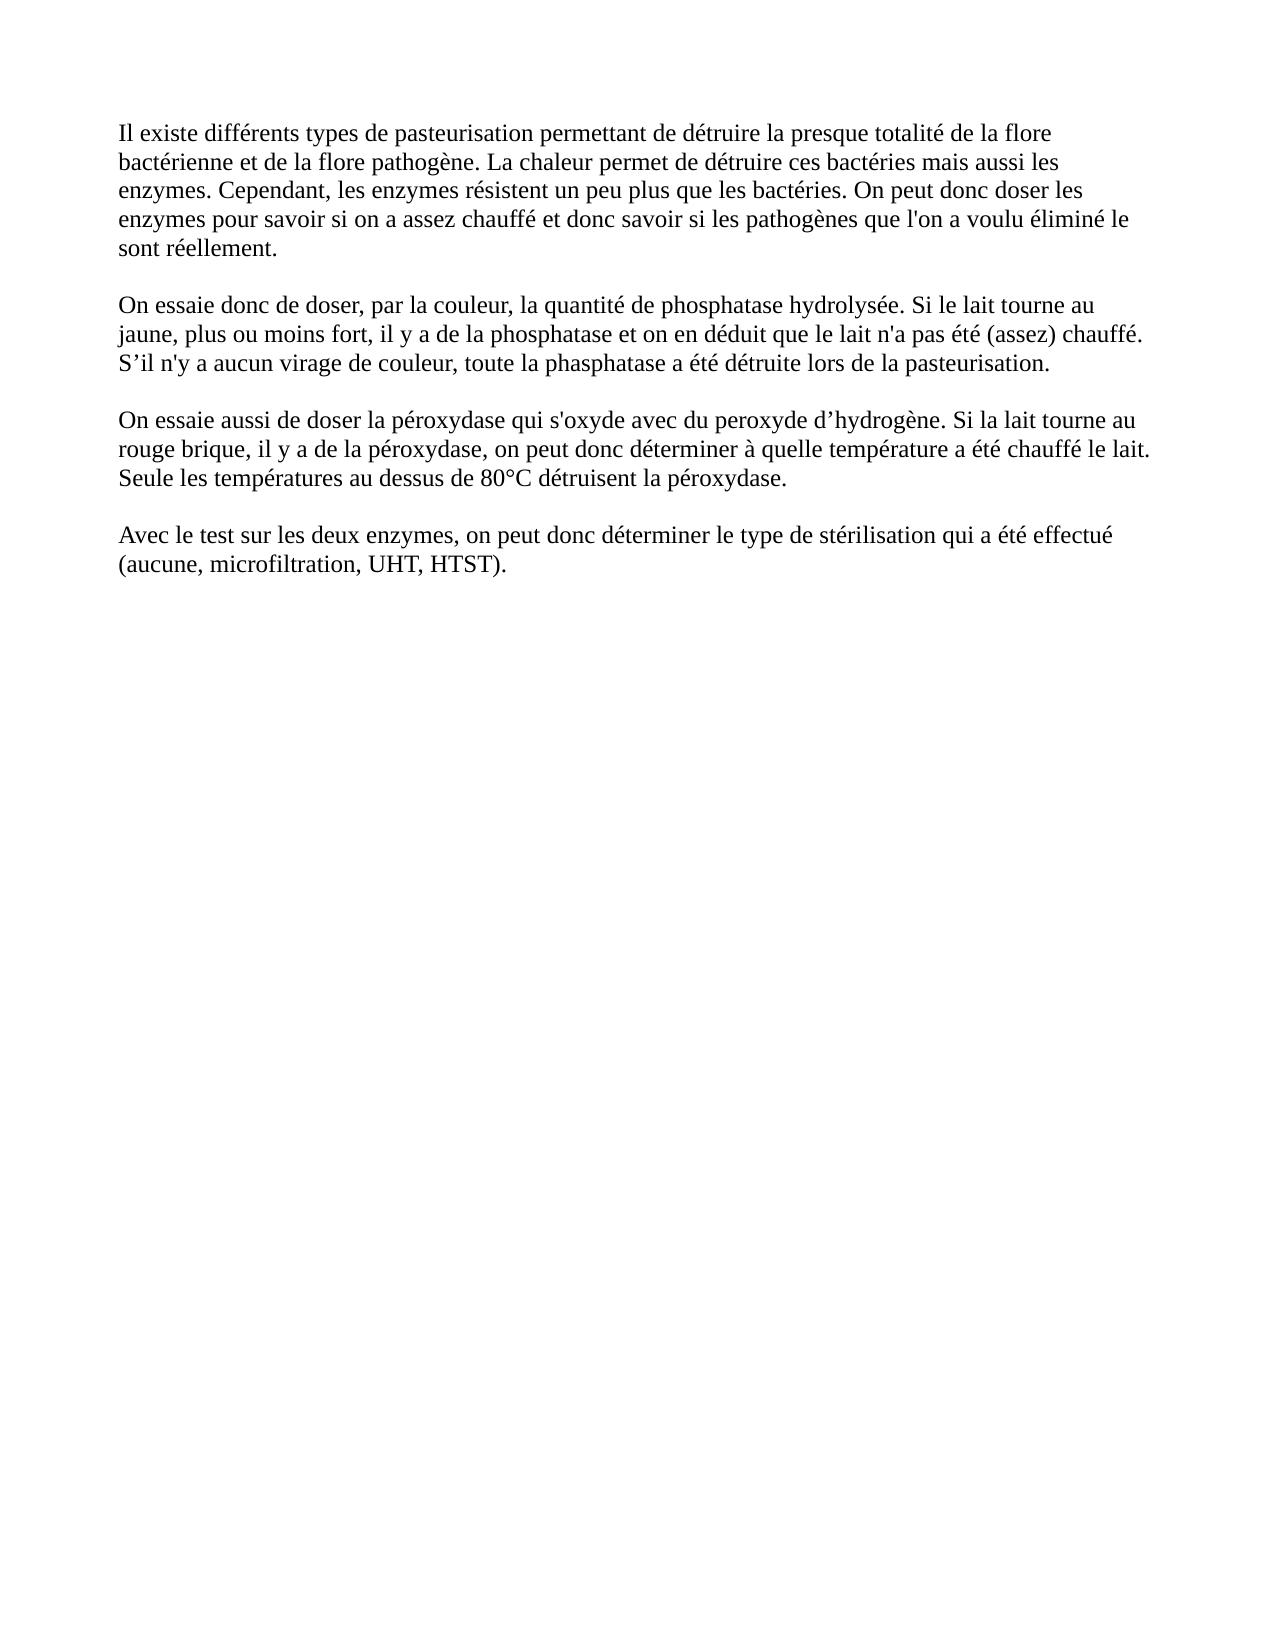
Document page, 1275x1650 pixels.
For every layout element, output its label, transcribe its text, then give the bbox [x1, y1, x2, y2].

text Il existe différents types de pasteurisation permettant de détruire la presque totalité de la flore bactérienne et de la flore pathogène. La chaleur permet de détruire ces bactéries mais aussi les enzymes. Cependant, les enzymes résistent un peu plus que les bactéries. On peut donc doser les enzymes pour savoir si on a assez chauffé et donc savoir si les pathogènes que l'on a voulu éliminé le sont réellement. [118, 118, 1157, 262]
text Avec le test sur les deux enzymes, on peut donc déterminer le type de stérilisation qui a été effectué (aucune, microfiltration, UHT, HTST). [118, 521, 1157, 578]
text On essaie donc de doser, par la couleur, la quantité de phosphatase hydrolysée. Si le lait tourne au jaune, plus ou moins fort, il y a de la phosphatase et on en déduit que le lait n'a pas été (assez) chauffé. S’il n'y a aucun virage de couleur, toute la phasphatase a été détruite lors de la pasteurisation. [118, 291, 1157, 377]
text On essaie aussi de doser la péroxydase qui s'oxyde avec du peroxyde d’hydrogène. Si la lait tourne au rouge brique, il y a de la péroxydase, on peut donc déterminer à quelle température a été chauffé le lait. Seule les températures au dessus de 80°C détruisent la péroxydase. [118, 406, 1157, 492]
